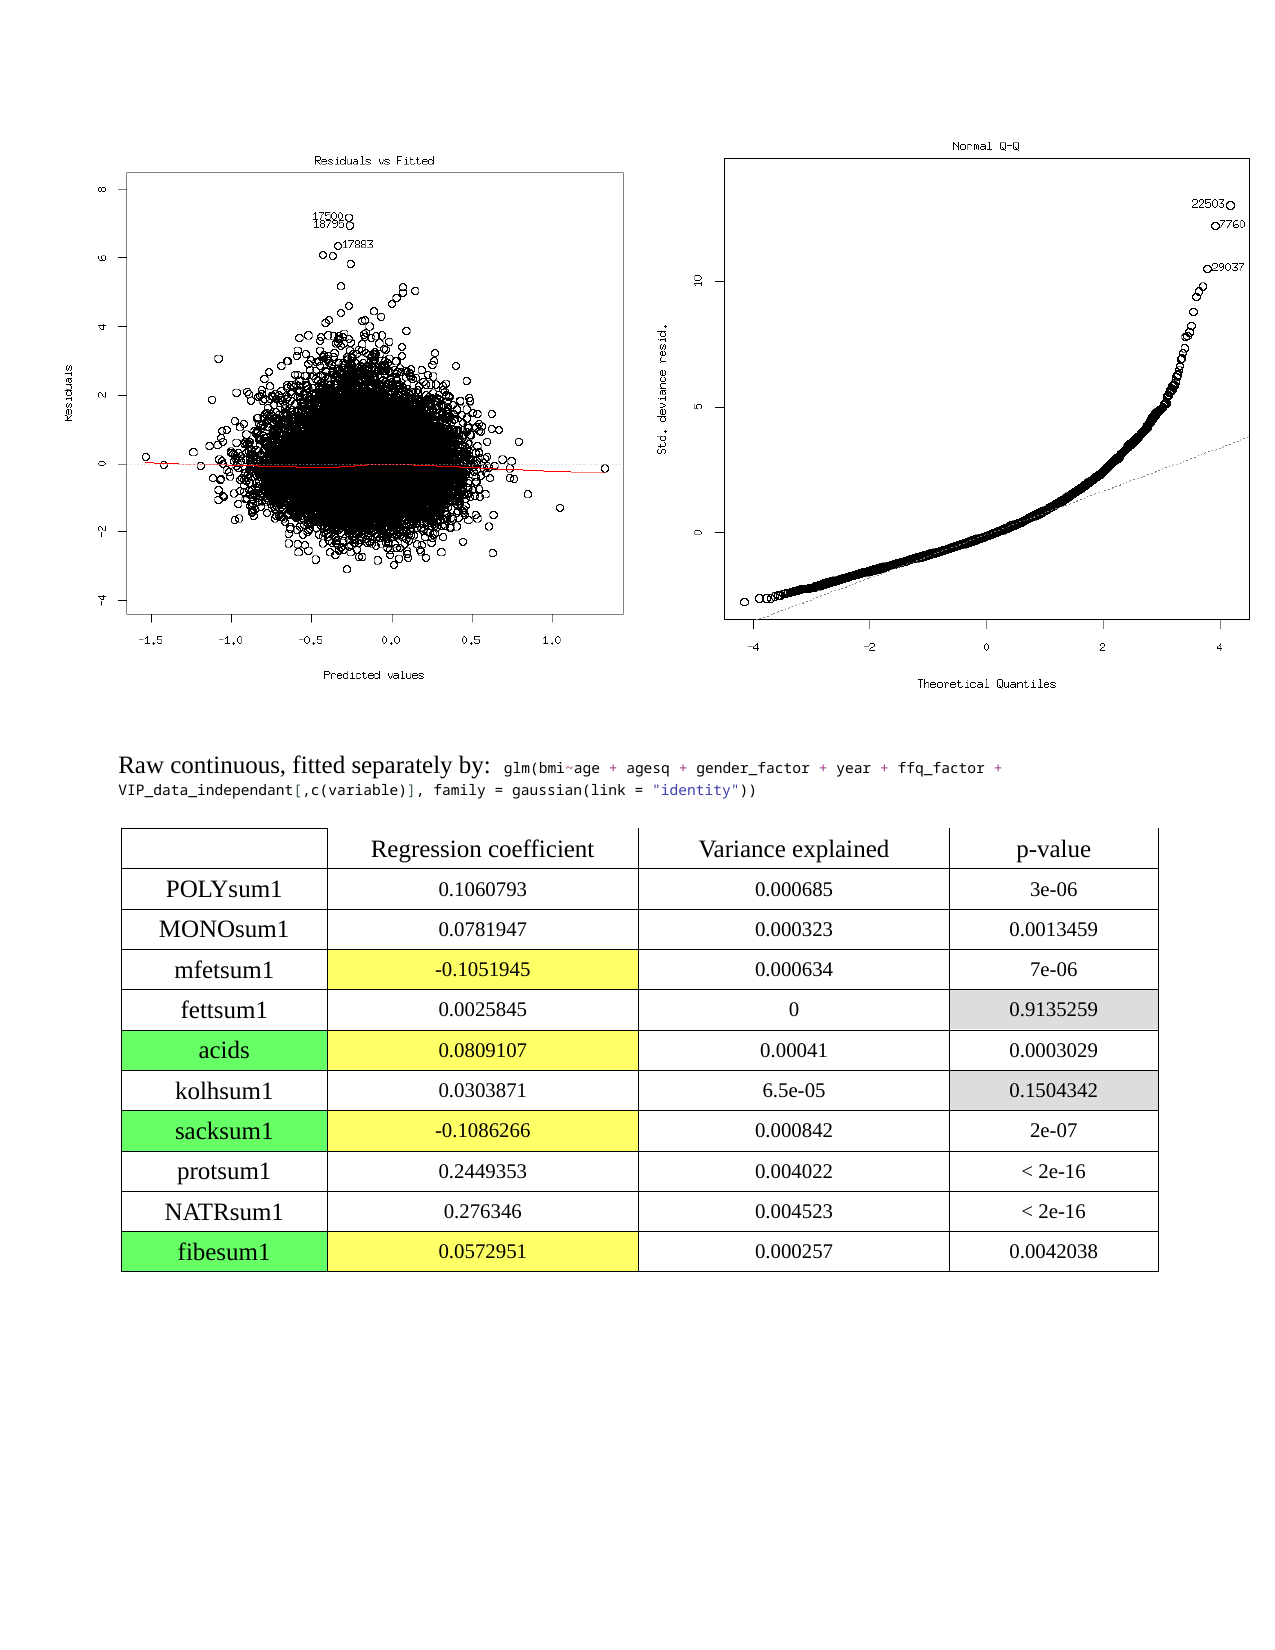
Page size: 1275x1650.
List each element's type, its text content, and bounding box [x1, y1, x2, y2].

table_cell 0.1504342 [950, 1071, 1158, 1110]
table_cell mfetsum1 [122, 950, 327, 989]
table_cell NATRsum1 [122, 1192, 327, 1231]
table_cell 0.2449353 [328, 1152, 638, 1191]
table_cell 0.00041 [639, 1031, 949, 1070]
table_cell acids [122, 1031, 327, 1070]
table_cell 0.0025845 [328, 990, 638, 1029]
table_cell 0.0303871 [328, 1071, 638, 1110]
table_cell POLYsum1 [122, 869, 327, 909]
table_cell 0.004022 [639, 1152, 949, 1191]
table_cell 0.0572951 [328, 1232, 638, 1271]
table_cell 0.000634 [639, 950, 949, 989]
table_cell -0.1086266 [328, 1111, 638, 1151]
table_cell 0.0003029 [950, 1031, 1158, 1070]
table_cell 0.000685 [639, 869, 949, 909]
table_cell 0.000257 [639, 1232, 949, 1271]
table_cell sacksum1 [122, 1111, 327, 1151]
table_cell 0.9135259 [950, 990, 1158, 1029]
table_cell 0.276346 [328, 1192, 638, 1231]
table_cell 0.0809107 [328, 1031, 638, 1070]
table_cell 0.0013459 [950, 910, 1158, 949]
table_cell kolhsum1 [122, 1071, 327, 1110]
table_cell -0.1051945 [328, 950, 638, 989]
table_cell fettsum1 [122, 990, 327, 1029]
table_cell < 2e-16 [950, 1152, 1158, 1191]
table_cell 6.5e-05 [639, 1071, 949, 1110]
table_cell 0.000323 [639, 910, 949, 949]
table_cell 0.1060793 [328, 869, 638, 909]
picture [655, 128, 1260, 689]
table_header Variance explained [639, 828, 949, 868]
table_cell 0.0042038 [950, 1232, 1158, 1271]
table_header [122, 829, 327, 868]
table_cell 0.0781947 [328, 910, 638, 949]
table_cell protsum1 [122, 1152, 327, 1191]
table_cell < 2e-16 [950, 1192, 1158, 1231]
picture [64, 131, 632, 681]
table_cell 0.004523 [639, 1192, 949, 1231]
table_cell 2e-07 [950, 1111, 1158, 1151]
table_header p-value [950, 828, 1158, 868]
table_cell MONOsum1 [122, 910, 327, 949]
table_header Regression coefficient [328, 828, 638, 868]
table_cell fibesum1 [122, 1232, 327, 1271]
table_cell 0.000842 [639, 1111, 949, 1151]
table_cell 3e-06 [950, 869, 1158, 909]
text Raw continuous, fitted separately by: glm(bmi~age + agesq + gender_factor + year + ffq_factor + VIP_data_independant[,c(variable)], family = gaussian(link = "identity")) [118, 751, 1157, 799]
table_cell 7e-06 [950, 950, 1158, 989]
table_cell 0 [639, 990, 949, 1029]
